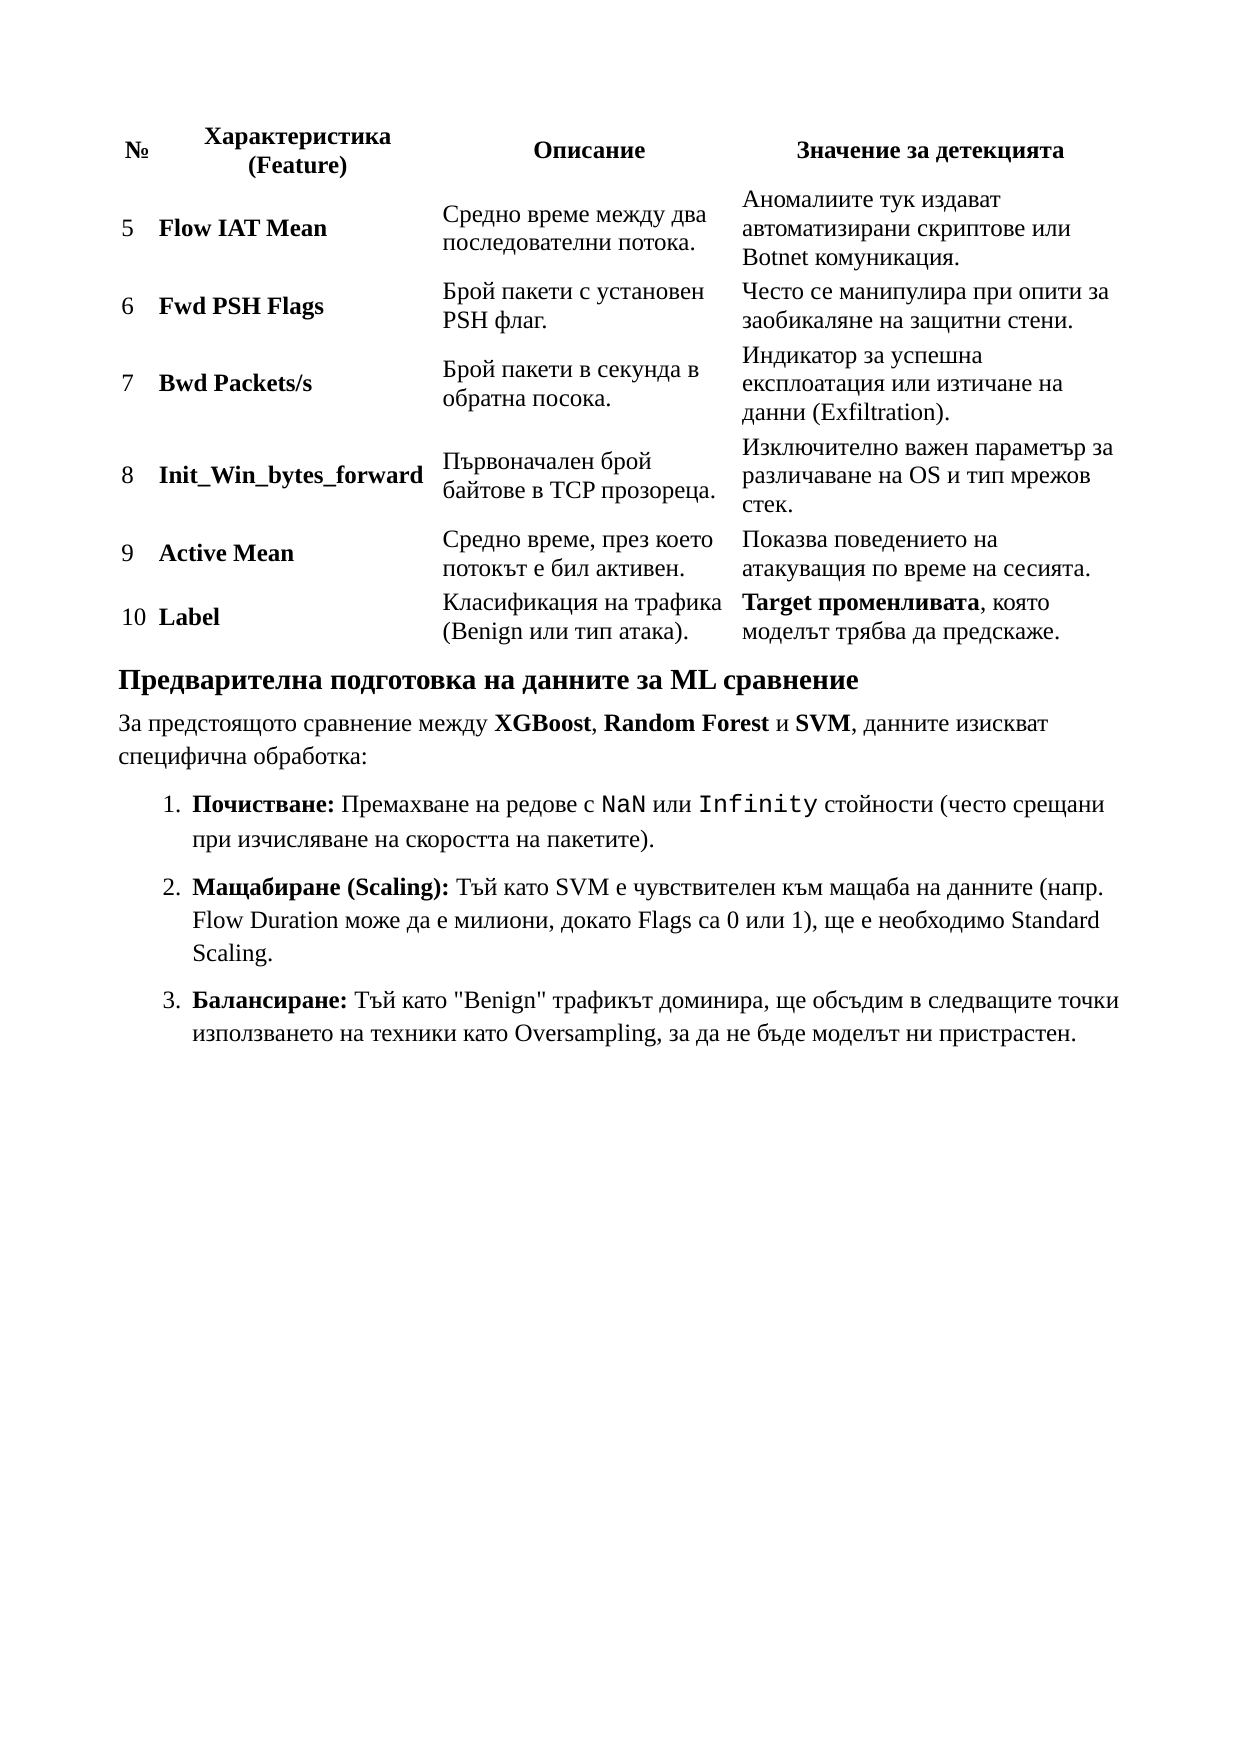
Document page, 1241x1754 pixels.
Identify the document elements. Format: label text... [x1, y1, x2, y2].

table_cell Класификация на трафика (Benign или тип атака). [440, 584, 739, 648]
subtitle Предварителна подготовка на данните за ML сравнение [118, 662, 1122, 696]
table_cell 8 [118, 429, 156, 521]
table_cell Label [156, 584, 439, 648]
table_cell Индикатор за успешна експлоатация или изтичане на данни (Exfiltration). [739, 337, 1122, 429]
table_cell 7 [118, 337, 156, 429]
table_header Значение за детекцията [739, 118, 1122, 181]
table_cell Изключително важен параметър за различаване на OS и тип мрежов стек. [739, 429, 1122, 521]
list Почистване: Премахване на редове с NaN или Infinity стойности (често срещани при изчисляване на скоростта на пакетите). [162, 789, 1122, 853]
text За предстоящото сравнение между XGBoost, Random Forest и SVM, данните изискват специфична обработка: [118, 708, 1122, 770]
table_cell Fwd PSH Flags [156, 274, 439, 337]
table_cell Init_Win_bytes_forward [156, 429, 439, 521]
table_cell Средно време между два последователни потока. [440, 181, 739, 273]
table_cell Брой пакети в секунда в обратна посока. [440, 337, 739, 429]
table_header Описание [440, 118, 739, 181]
table_header Характеристика (Feature) [156, 118, 439, 181]
table_cell Flow IAT Mean [156, 181, 439, 273]
list Мащабиране (Scaling): Тъй като SVM е чувствителен към мащаба на данните (напр. Flow Duration може да е милиони, докато Flags са 0 или 1), ще е необходимо Standard Scaling. [162, 872, 1122, 966]
table_cell Показва поведението на атакуващия по време на сесията. [739, 521, 1122, 584]
table_cell Брой пакети с установен PSH флаг. [440, 274, 739, 337]
table_cell 6 [118, 274, 156, 337]
table_cell Аномалиите тук издават автоматизирани скриптове или Botnet комуникация. [739, 181, 1122, 273]
table_cell Bwd Packets/s [156, 337, 439, 429]
table_cell 10 [118, 584, 156, 648]
list Балансиране: Тъй като "Benign" трафикът доминира, ще обсъдим в следващите точки използването на техники като Oversampling, за да не бъде моделът ни пристрастен. [162, 985, 1122, 1047]
table_cell 9 [118, 521, 156, 584]
table_cell Често се манипулира при опити за заобикаляне на защитни стени. [739, 274, 1122, 337]
table_header № [118, 118, 156, 181]
table_cell Active Mean [156, 521, 439, 584]
table_cell Target променливата, която моделът трябва да предскаже. [739, 584, 1122, 648]
table_cell 5 [118, 181, 156, 273]
table_cell Средно време, през което потокът е бил активен. [440, 521, 739, 584]
table_cell Първоначален брой байтове в TCP прозореца. [440, 429, 739, 521]
